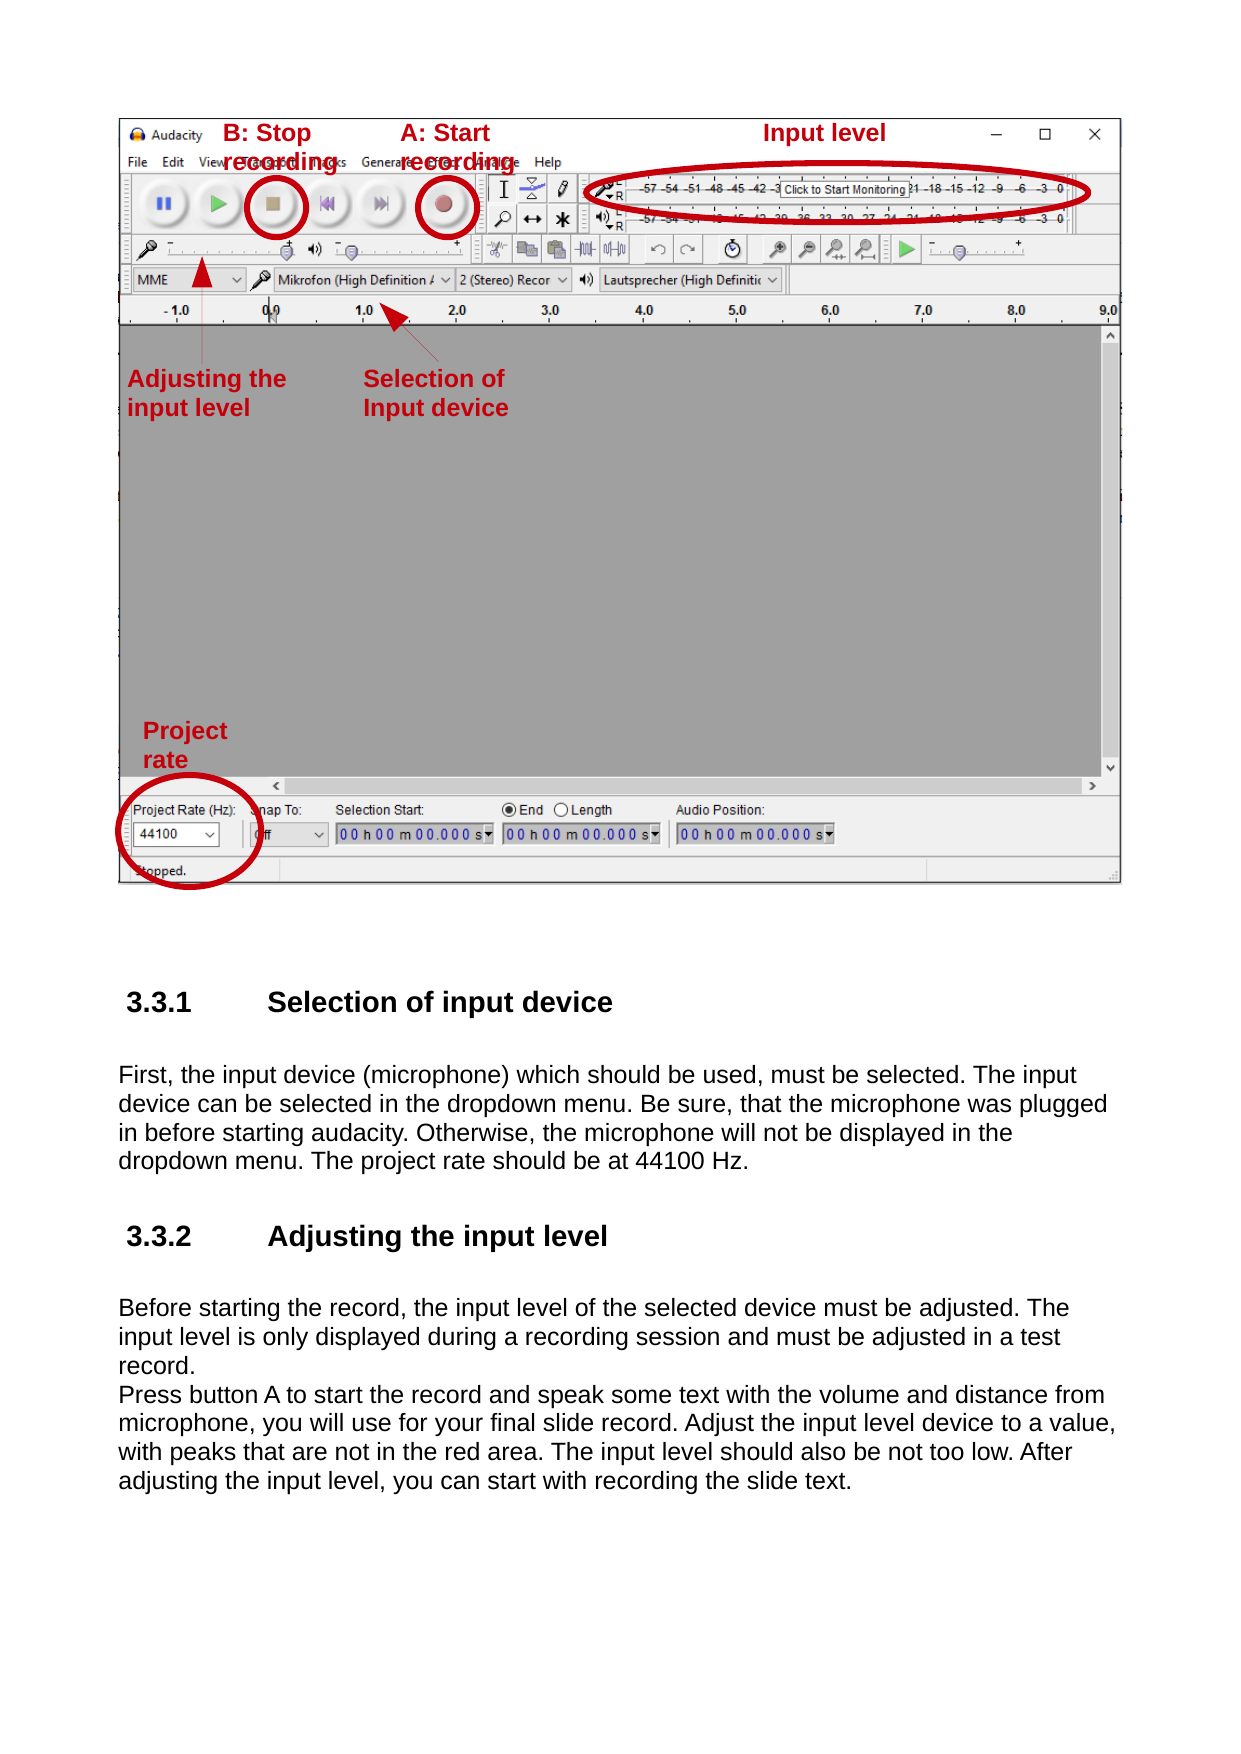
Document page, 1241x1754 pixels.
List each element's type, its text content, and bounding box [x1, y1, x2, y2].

picture [118, 118, 1123, 885]
picture [122, 779, 258, 883]
picture [118, 850, 156, 885]
text Press button A to start the record and speak some text with the volume and distance from microphone, you will use for your final slide record. Adjust the input level device to a value, with peaks that are not in the red area. The input level should also be not too low. After adjusting the input level, you can start with recording the slide text. [118, 1380, 1122, 1495]
subtitle Adjusting the input level [118, 1218, 1122, 1252]
text Before starting the record, the input level of the selected device must be adjusted. The input level is only displayed during a recording session and must be adjusted in a test record. [118, 1293, 1122, 1380]
text First, the input device (microphone) which should be used, must be selected. The input device can be selected in the dropdown menu. Be sure, that the microphone was plugged in before starting audacity. Otherwise, the microphone will not be displayed in the dropdown menu. The project rate should be at 44100 Hz. [118, 1060, 1122, 1175]
subtitle Selection of input device [118, 985, 1122, 1019]
